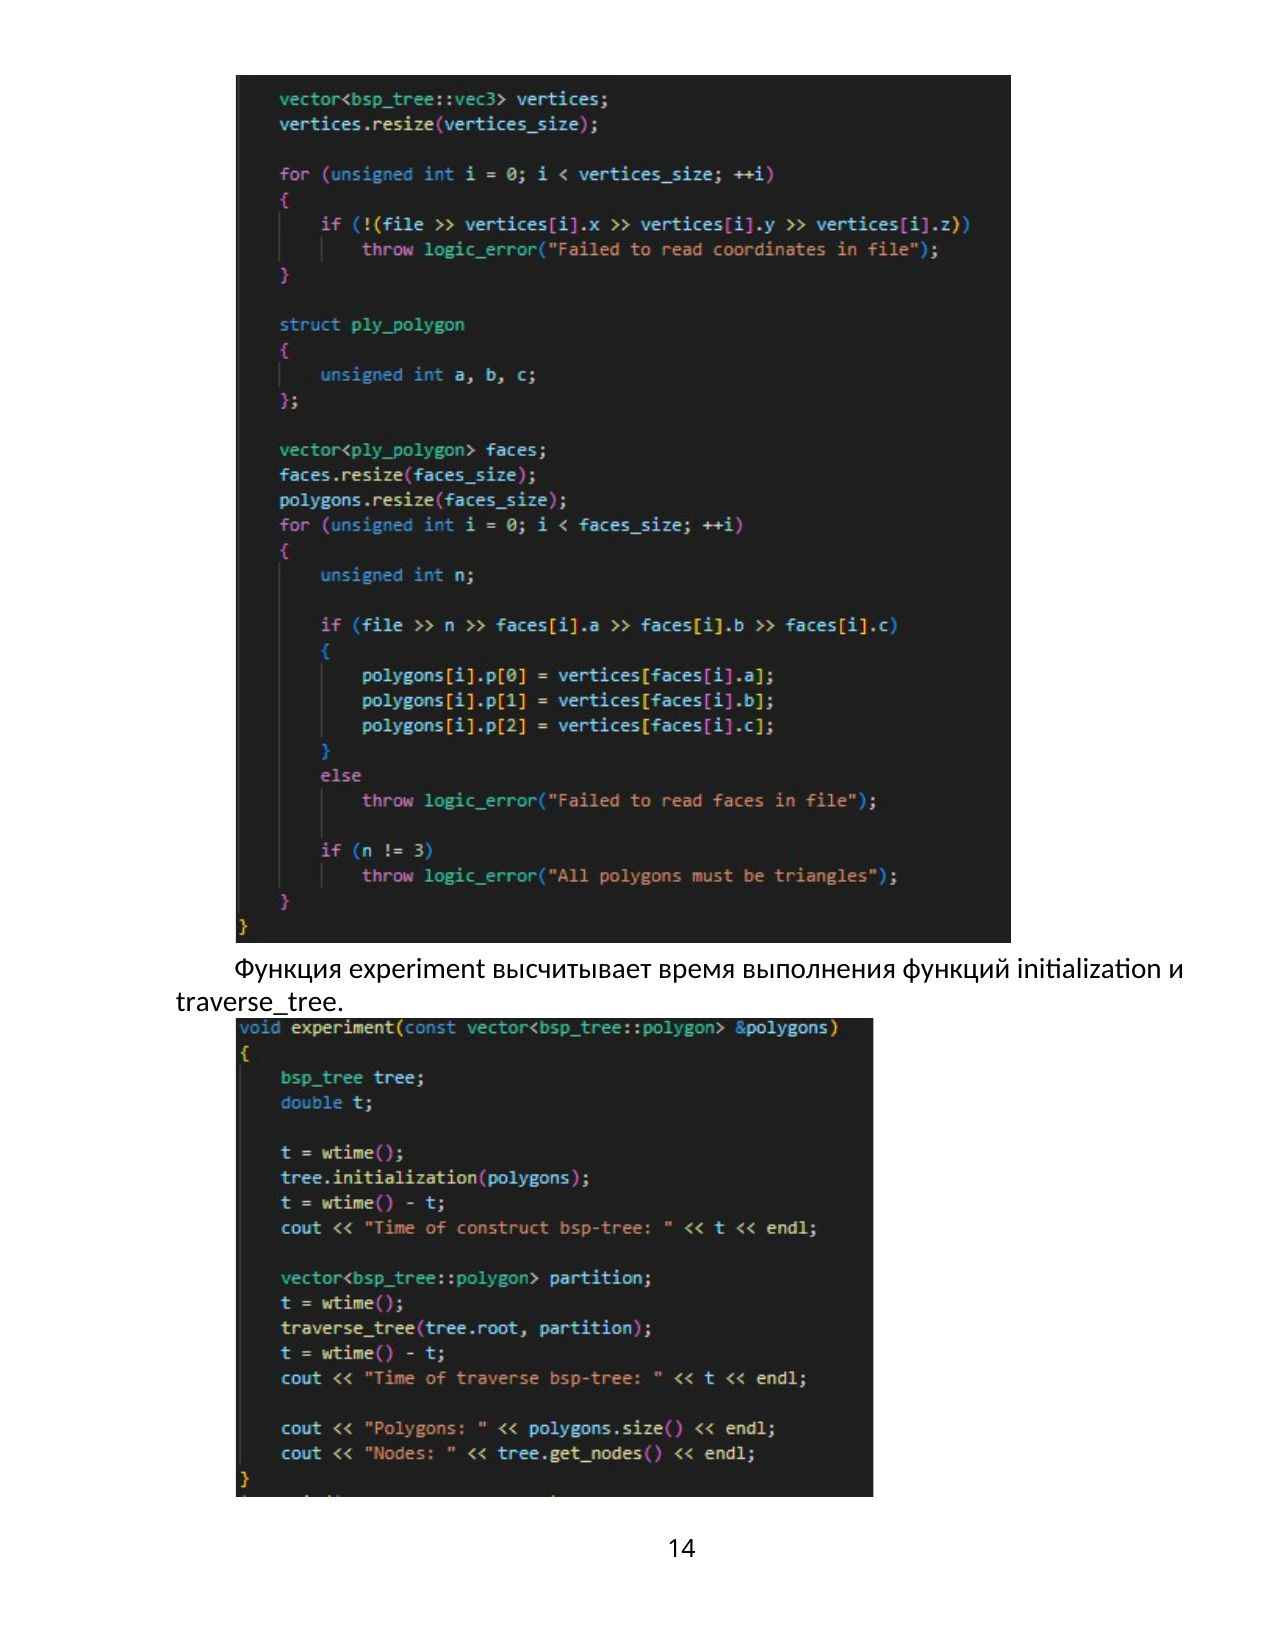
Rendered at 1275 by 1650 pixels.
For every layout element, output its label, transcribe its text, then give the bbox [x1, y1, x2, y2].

text Функция experiment высчитывает время выполнения функций initialization и traverse_tree. [176, 952, 1186, 1019]
